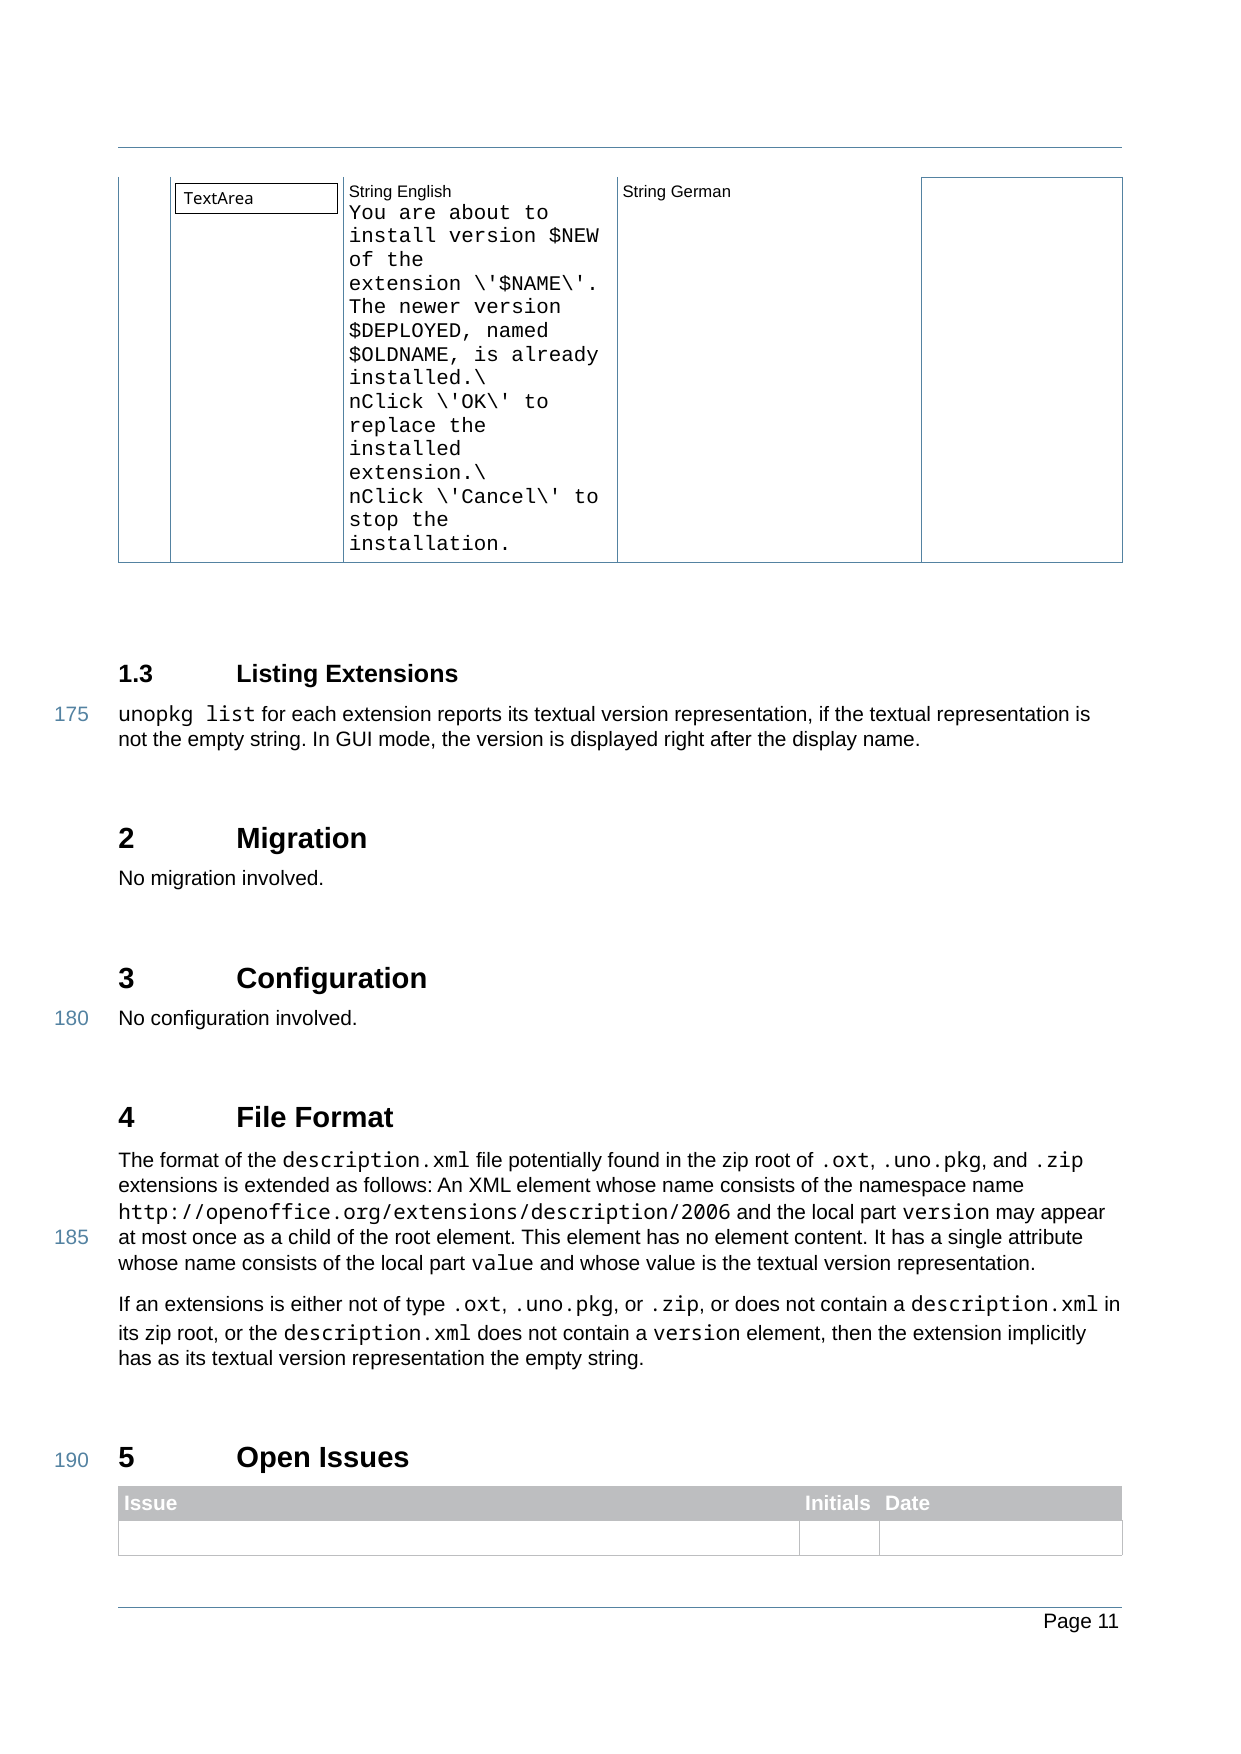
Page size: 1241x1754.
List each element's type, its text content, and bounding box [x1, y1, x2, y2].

table_header String English You are about to install version $NEW of the extension \'$NAME\'. The newer version $DEPLOYED, named $OLDNAME, is already installed.\nClick \'OK\' to replace the installed extension.\nClick \'Cancel\' to stop the installation. [344, 177, 617, 562]
table_header <#> [119, 177, 170, 562]
table_header Date [879, 1486, 1122, 1520]
table_cell [800, 1521, 879, 1555]
text No configuration involved. [118, 1006, 1122, 1029]
text If an extensions is either not of type .oxt, .uno.pkg, or .zip, or does not contain a description.xml in its zip root, or the description.xml does not contain a version element, then the extension implicitly has as its textual version representation the empty string. [118, 1289, 1122, 1369]
subtitle Migration [118, 822, 1122, 855]
table_header [171, 177, 343, 562]
text The format of the description.xml file potentially found in the zip root of .oxt, .uno.pkg, and .zip extensions is extended as follows: An XML element whose name consists of the namespace name http://openoffice.org/extensions/description/2006 and the local part version may appear at most once as a child of the root element. This element has no element content. It has a single attribute whose name consists of the local part value and whose value is the textual version representation. [118, 1145, 1122, 1277]
table_header Issue [118, 1486, 799, 1520]
table_cell <Format: Dec 31, 2000> [880, 1521, 1122, 1555]
subtitle File Format [118, 1101, 1122, 1133]
subtitle Open Issues [118, 1441, 1122, 1474]
subtitle Listing Extensions [118, 659, 1122, 687]
table_header Initials [799, 1486, 879, 1520]
subtitle Configuration [118, 962, 1122, 994]
text unopkg list for each extension reports its textual version representation, if the textual representation is not the empty string. In GUI mode, the version is displayed right after the display name. [118, 699, 1122, 751]
table_cell <State Issue here, State “None”, if all issues are solved> [119, 1521, 799, 1555]
table_header [922, 178, 1122, 562]
table_header String German [618, 177, 921, 562]
text No migration involved. [118, 867, 1122, 890]
